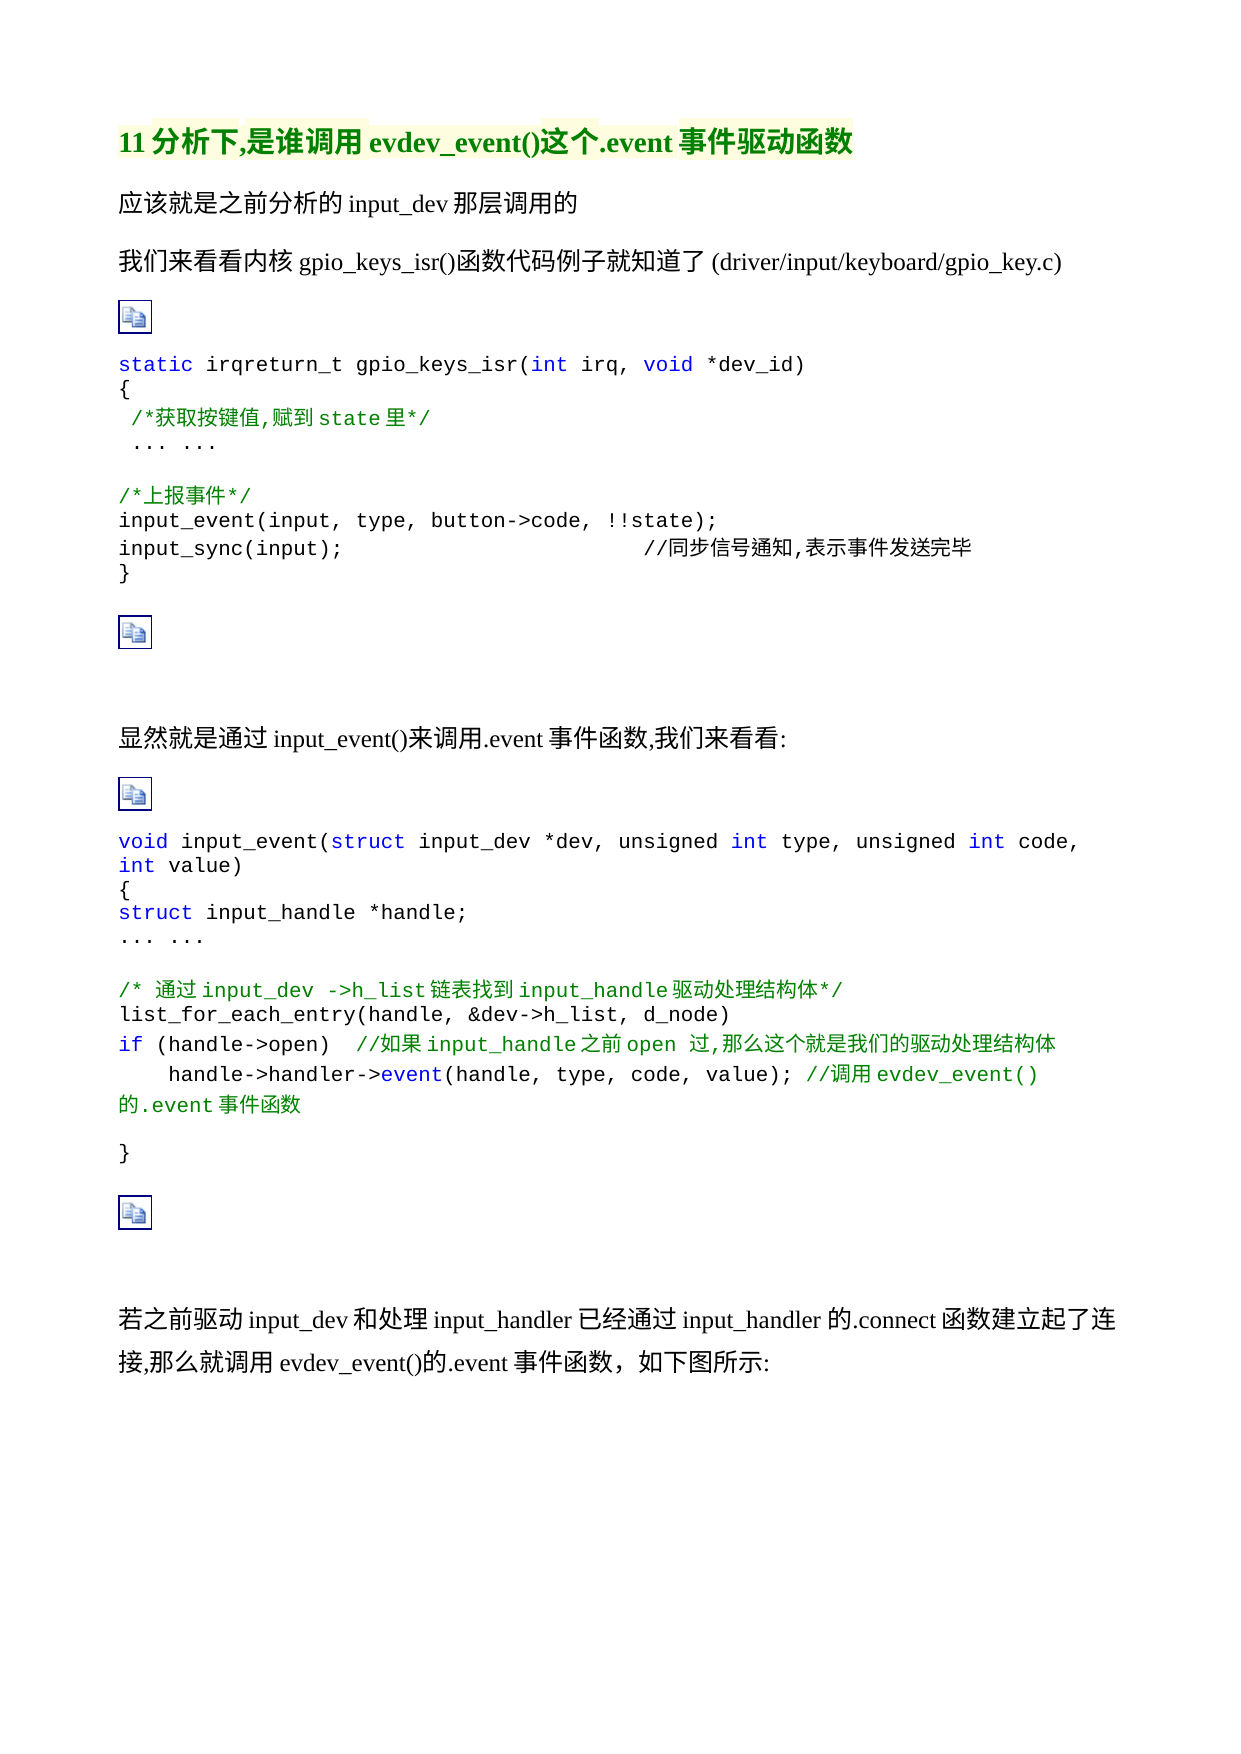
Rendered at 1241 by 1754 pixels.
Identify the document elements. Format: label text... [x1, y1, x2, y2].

text void input_event(struct input_dev *dev, unsigned int type, unsigned int code, int value) [118, 831, 1122, 879]
text input_sync(input); //同步信号通知,表示事件发送完毕 [118, 533, 1122, 562]
text { [118, 378, 1122, 401]
text 11分析下,是谁调用evdev_event()这个.event事件驱动函数 [118, 118, 1122, 160]
text { [118, 879, 1122, 902]
text 应该就是之前分析的input_dev那层调用的 [118, 183, 1122, 220]
text /*上报事件*/ [118, 479, 1122, 509]
text list_for_each_entry(handle, &dev->h_list, d_node) [118, 1004, 1122, 1027]
text 显然就是通过input_event()来调用.event事件函数,我们来看看: [118, 719, 1122, 755]
text /*获取按键值,赋到state里*/ [118, 401, 1122, 432]
text if (handle->open) //如果input_handle之前open 过,那么这个就是我们的驱动处理结构体 [118, 1027, 1122, 1058]
picture [120, 617, 151, 648]
text ... ... [118, 432, 1122, 456]
picture [120, 1197, 151, 1228]
text } [118, 562, 1122, 585]
picture [120, 778, 151, 809]
text /* 通过input_dev ->h_list链表找到input_handle驱动处理结构体*/ [118, 973, 1122, 1004]
text ... ... [118, 926, 1122, 949]
text handle->handler->event(handle, type, code, value); //调用evdev_event()的.event事件函数 [118, 1058, 1122, 1118]
text } [118, 1142, 1122, 1166]
text input_event(input, type, button->code, !!state); [118, 509, 1122, 533]
text 若之前驱动input_dev和处理input_handler已经通过input_handler 的.connect函数建立起了连接,那么就调用evdev_event()的.event事件函数，如下图所示: [118, 1299, 1122, 1379]
text struct input_handle *handle; [118, 902, 1122, 926]
text static irqreturn_t gpio_keys_isr(int irq, void *dev_id) [118, 354, 1122, 378]
picture [120, 301, 151, 332]
text 我们来看看内核 gpio_keys_isr()函数代码例子就知道了 (driver/input/keyboard/gpio_key.c) [118, 241, 1122, 278]
